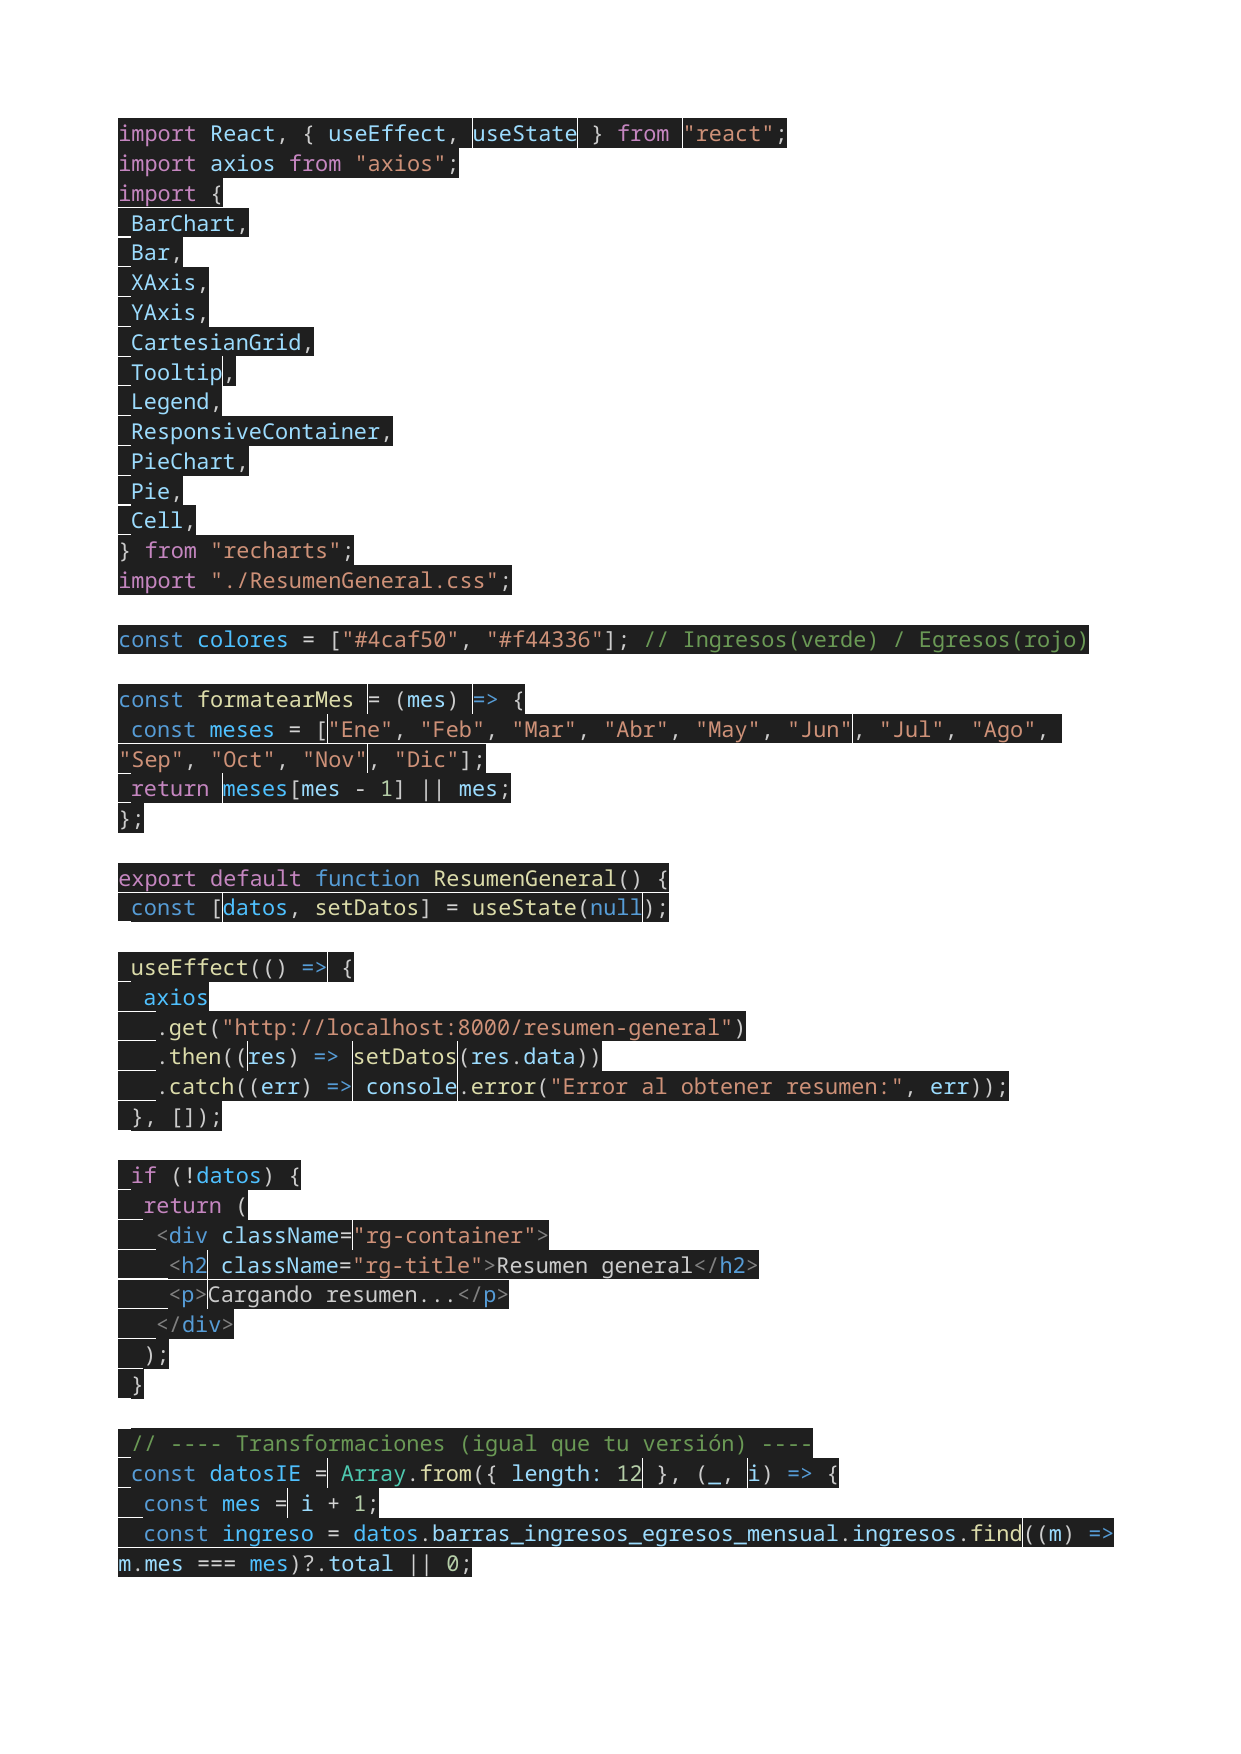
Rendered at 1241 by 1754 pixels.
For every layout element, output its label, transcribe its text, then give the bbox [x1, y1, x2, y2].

text YAxis, [118, 297, 1122, 327]
text } from "recharts"; [118, 535, 1122, 565]
text const colores = ["#4caf50", "#f44336"]; // Ingresos(verde) / Egresos(rojo) [118, 624, 1122, 654]
text const [datos, setDatos] = useState(null); [118, 892, 1122, 922]
text useEffect(() => { [118, 952, 1122, 982]
text Tooltip, [118, 356, 1122, 386]
text CartesianGrid, [118, 327, 1122, 356]
text Pie, [118, 476, 1122, 505]
text const ingreso = datos.barras_ingresos_egresos_mensual.ingresos.find((m) => m.mes === mes)?.total || 0; [118, 1518, 1122, 1577]
text <p>Cargando resumen...</p> [118, 1279, 1122, 1309]
text if (!datos) { [118, 1160, 1122, 1190]
text return meses[mes - 1] || mes; [118, 773, 1122, 803]
text const formatearMes = (mes) => { [118, 684, 1122, 714]
text Bar, [118, 237, 1122, 267]
text XAxis, [118, 267, 1122, 297]
text const meses = ["Ene", "Feb", "Mar", "Abr", "May", "Jun", "Jul", "Ago", "Sep", "Oct", "Nov", "Dic"]; [118, 714, 1122, 773]
text const mes = i + 1; [118, 1488, 1122, 1518]
text </div> [118, 1309, 1122, 1339]
text const datosIE = Array.from({ length: 12 }, (_, i) => { [118, 1458, 1122, 1488]
text <h2 className="rg-title">Resumen general</h2> [118, 1250, 1122, 1279]
text <div className="rg-container"> [118, 1220, 1122, 1250]
text ResponsiveContainer, [118, 416, 1122, 446]
text }; [118, 803, 1122, 833]
text Cell, [118, 505, 1122, 535]
text import "./ResumenGeneral.css"; [118, 565, 1122, 595]
text .catch((err) => console.error("Error al obtener resumen:", err)); [118, 1071, 1122, 1101]
text PieChart, [118, 446, 1122, 476]
text } [118, 1369, 1122, 1399]
text return ( [118, 1190, 1122, 1220]
text axios [118, 982, 1122, 1011]
text }, []); [118, 1101, 1122, 1131]
text // ---- Transformaciones (igual que tu versión) ---- [118, 1428, 1122, 1458]
text Legend, [118, 386, 1122, 416]
text export default function ResumenGeneral() { [118, 863, 1122, 892]
text ); [118, 1339, 1122, 1369]
text import React, { useEffect, useState } from "react"; [118, 118, 1122, 148]
text import { [118, 178, 1122, 207]
text .get("http://localhost:8000/resumen-general") [118, 1011, 1122, 1041]
text .then((res) => setDatos(res.data)) [118, 1041, 1122, 1071]
text BarChart, [118, 207, 1122, 237]
text import axios from "axios"; [118, 148, 1122, 178]
